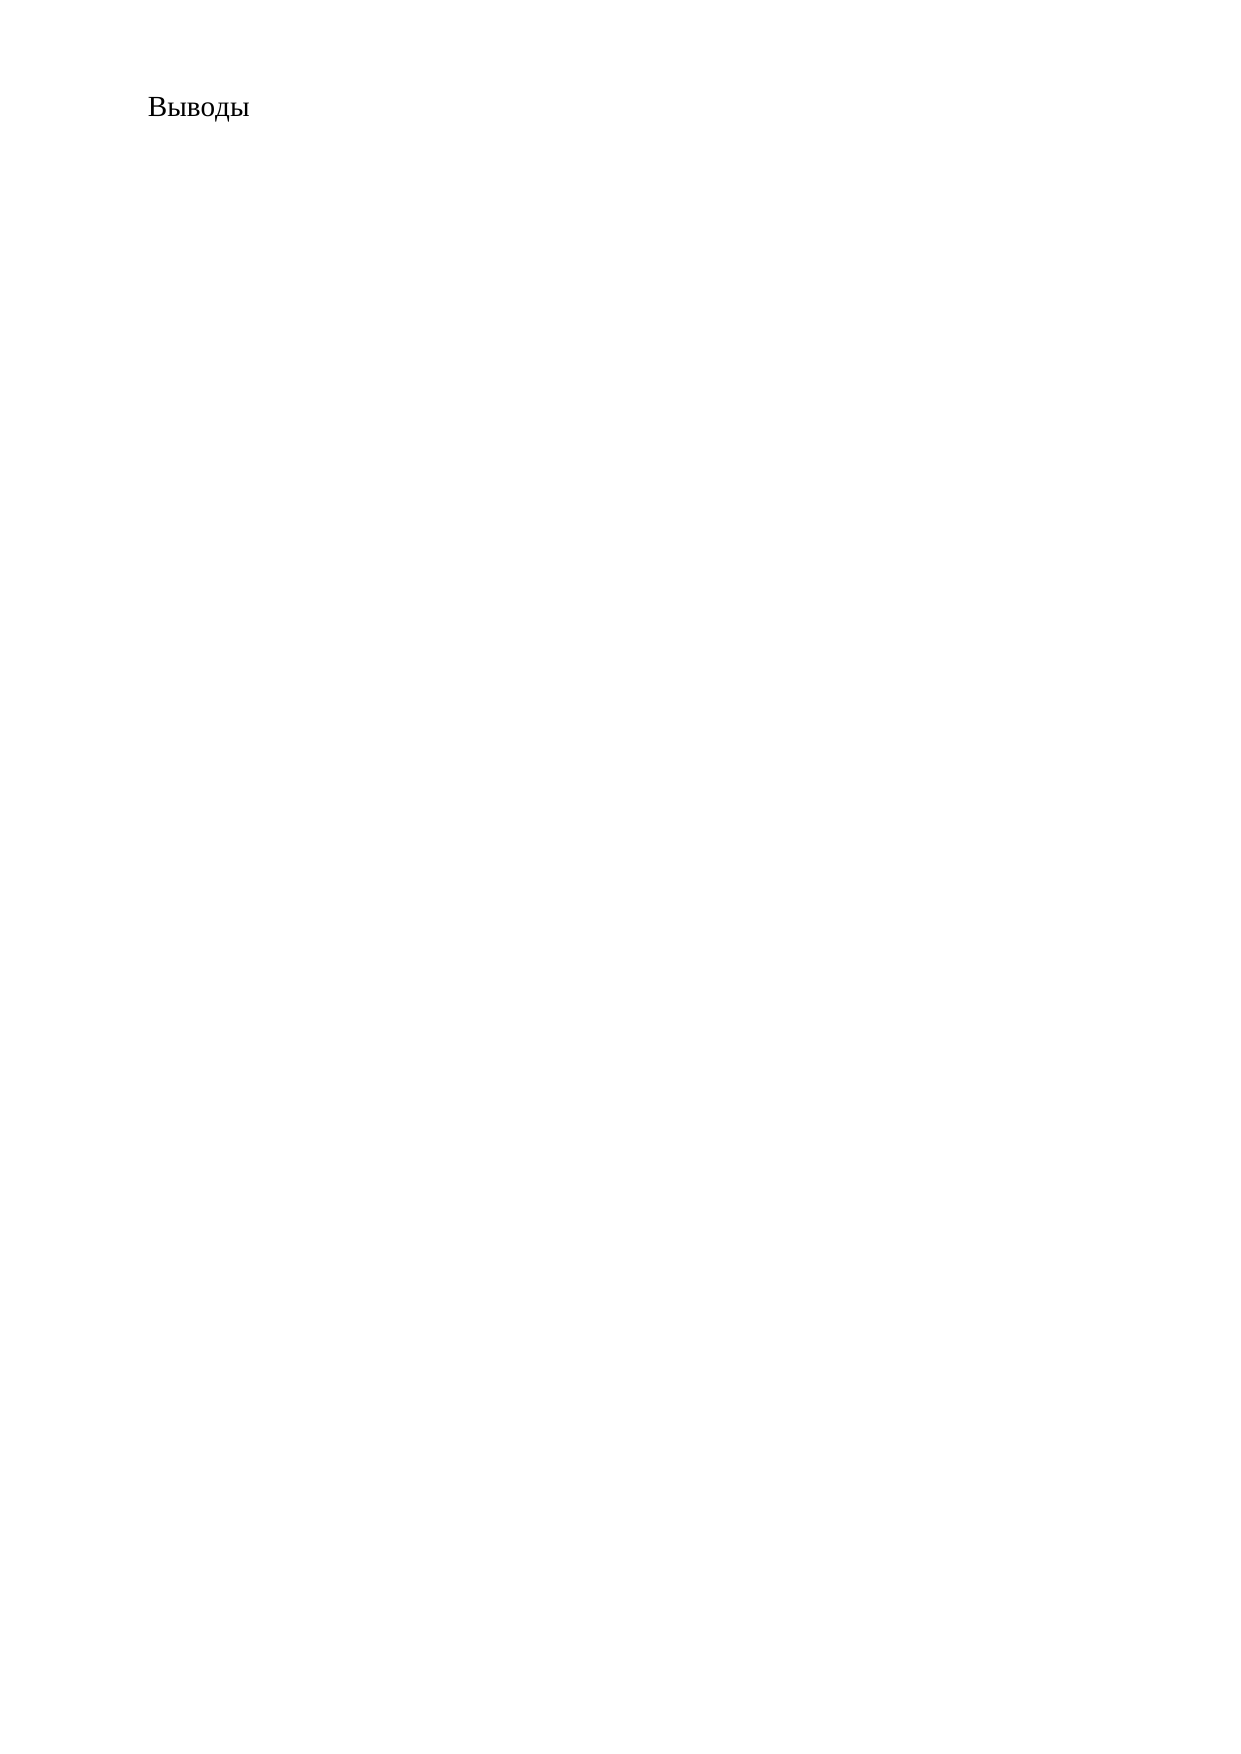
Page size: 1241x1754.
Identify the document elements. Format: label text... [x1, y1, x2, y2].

text Выводы [148, 89, 1152, 122]
